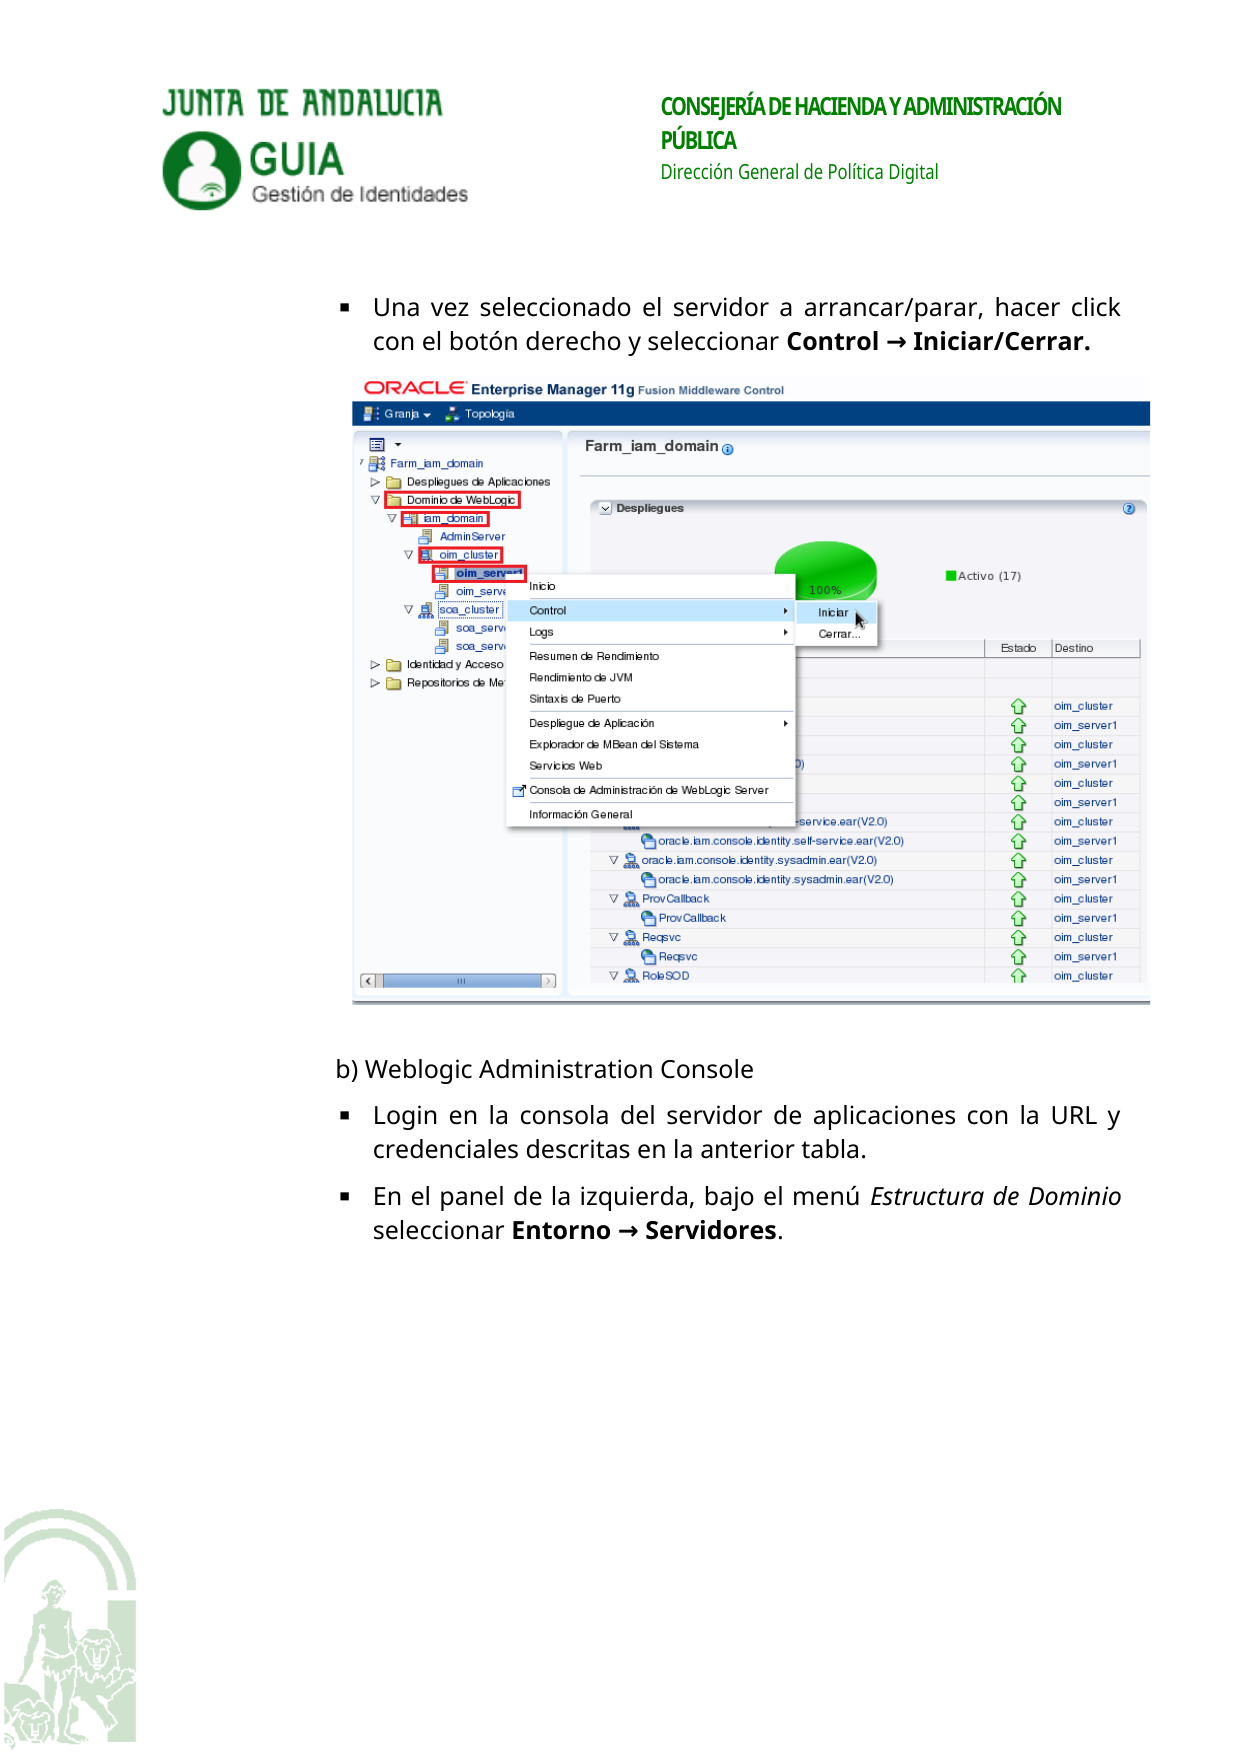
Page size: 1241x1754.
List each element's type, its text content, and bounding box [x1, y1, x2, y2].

list b) Weblogic Administration Console [298, 1051, 1122, 1085]
list Login en la consola del servidor de aplicaciones con la URL y credenciales descritas en la anterior tabla. [335, 1098, 1122, 1166]
list Una vez seleccionado el servidor a arrancar/parar, hacer click con el botón derecho y seleccionar Control → Iniciar/Cerrar. [335, 290, 1122, 358]
picture [147, 82, 498, 225]
picture [4, 1508, 137, 1750]
list En el panel de la izquierda, bajo el menú Estructura de Dominio seleccionar Entorno → Servidores. [335, 1178, 1122, 1247]
picture [352, 376, 1151, 1005]
